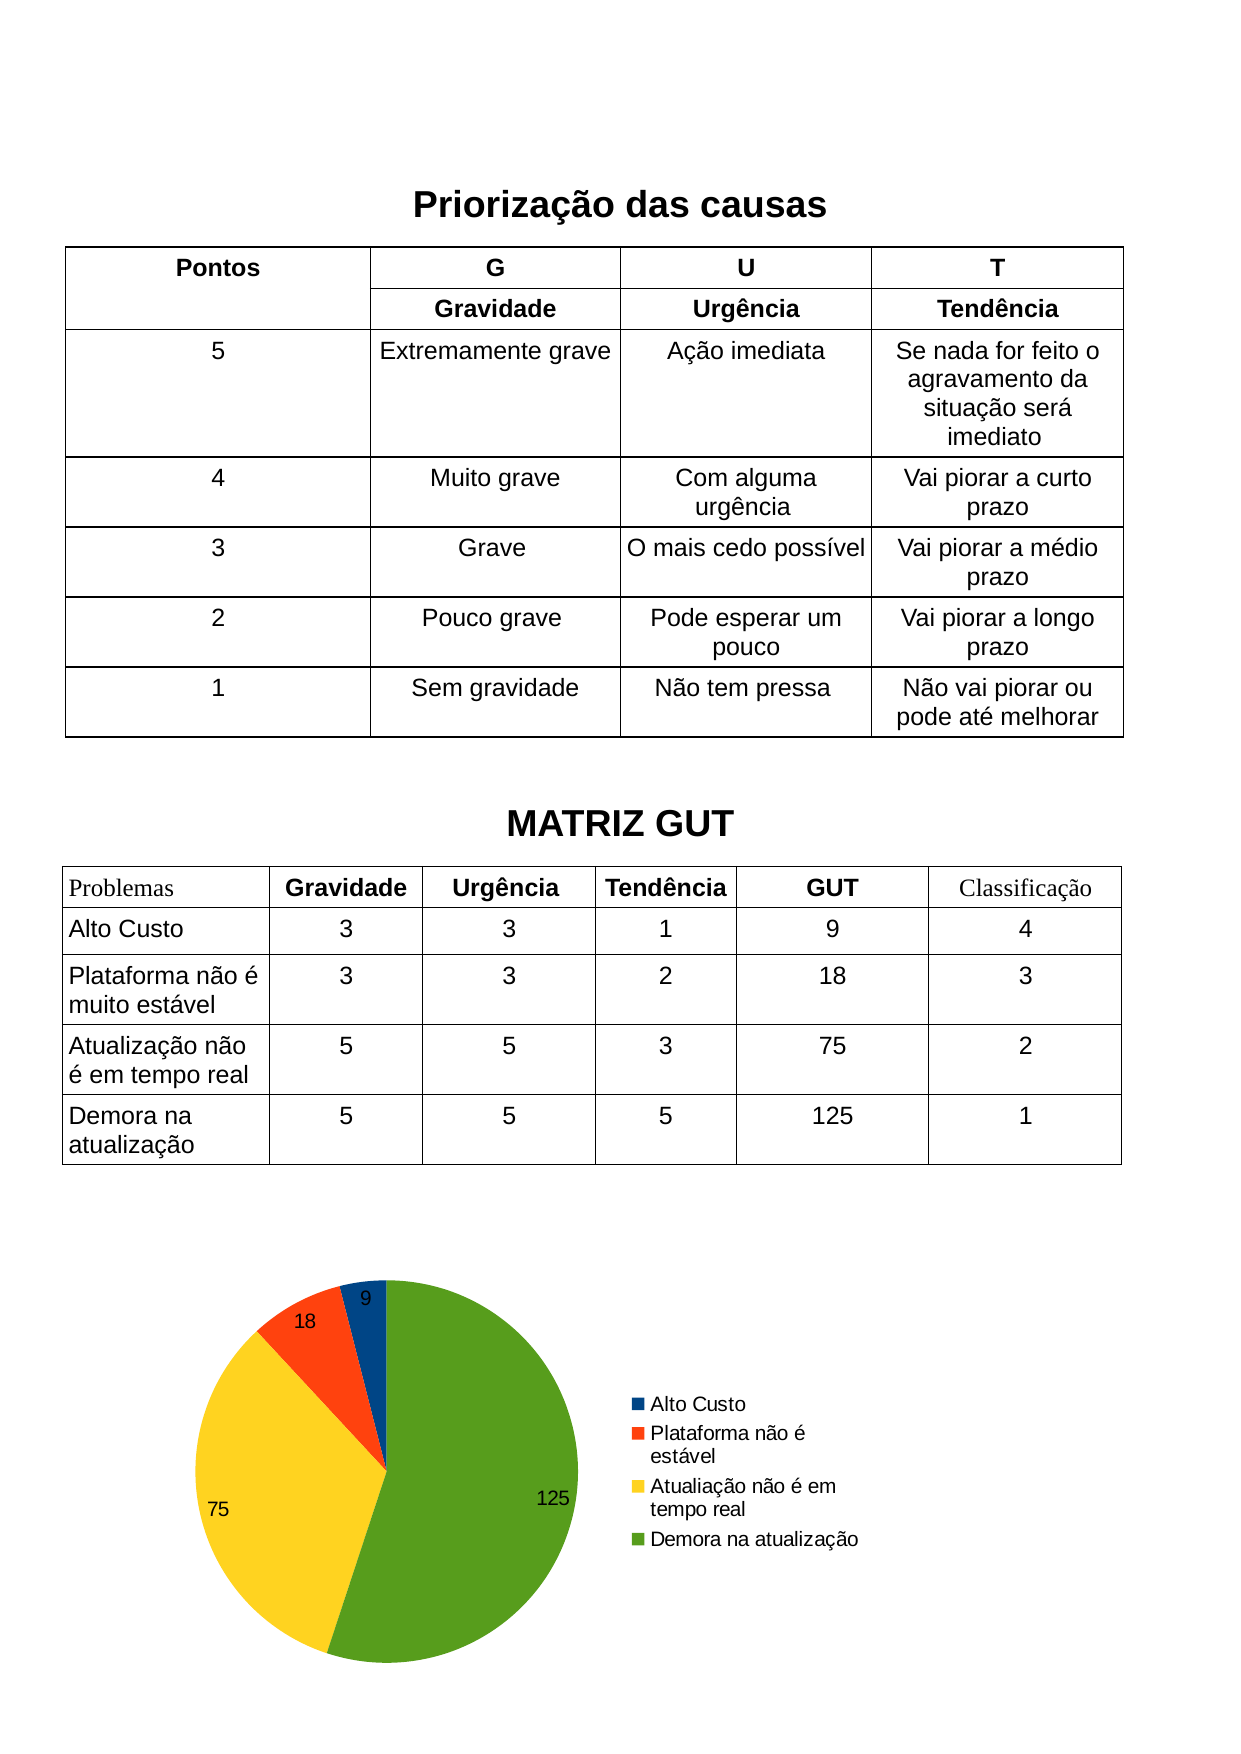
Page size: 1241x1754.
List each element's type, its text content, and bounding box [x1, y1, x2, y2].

table_cell 1 [929, 1095, 1121, 1164]
table_cell 3 [66, 528, 370, 596]
table_cell 3 [596, 1025, 736, 1094]
table_cell Tendência [872, 289, 1123, 329]
table_cell Atualização não é em tempo real [63, 1025, 269, 1094]
table_cell 18 [737, 955, 928, 1024]
table_cell Demora na atualização [63, 1095, 269, 1164]
table_cell Não vai piorar ou pode até melhorar [872, 668, 1123, 736]
table_cell Muito grave [371, 458, 620, 526]
table_cell 3 [270, 955, 422, 1024]
table_header G [371, 248, 620, 288]
table_cell 4 [929, 908, 1121, 954]
table_cell Não tem pressa [621, 668, 871, 736]
table_cell Vai piorar a curto prazo [872, 458, 1123, 526]
table_cell Urgência [621, 289, 871, 329]
table_header Gravidade [270, 867, 422, 907]
table_cell Se nada for feito o agravamento da situação será imediato [872, 330, 1123, 456]
table_header T [872, 248, 1123, 288]
table_cell 3 [270, 908, 422, 954]
table_cell 3 [929, 955, 1121, 1024]
table_cell O mais cedo possível [621, 528, 871, 596]
table_cell 1 [596, 908, 736, 954]
table_cell 2 [929, 1025, 1121, 1094]
table_header Tendência [596, 867, 736, 907]
table_header Classificação [929, 867, 1121, 907]
table_cell 5 [596, 1095, 736, 1164]
table_cell 2 [66, 598, 370, 666]
table_cell Vai piorar a longo prazo [872, 598, 1123, 666]
table_cell Vai piorar a médio prazo [872, 528, 1123, 596]
table_header GUT [737, 867, 928, 907]
table_cell 5 [270, 1025, 422, 1094]
table_cell 9 [737, 908, 928, 954]
table_cell 5 [423, 1095, 595, 1164]
table_cell 2 [596, 955, 736, 1024]
table_header Problemas [63, 867, 269, 907]
table_header Urgência [423, 867, 595, 907]
text Priorização das causas [118, 182, 1122, 225]
table_cell Grave [371, 528, 620, 596]
table_cell 75 [737, 1025, 928, 1094]
table_cell Pouco grave [371, 598, 620, 666]
table_cell 5 [270, 1095, 422, 1164]
table_cell 5 [66, 330, 370, 456]
text MATRIZ GUT [118, 802, 1122, 845]
table_header U [621, 248, 871, 288]
table_cell 1 [66, 668, 370, 736]
table_cell Sem gravidade [371, 668, 620, 736]
table_cell Pode esperar um pouco [621, 598, 871, 666]
table_cell Gravidade [371, 289, 620, 329]
table_cell Plataforma não é muito estável [63, 955, 269, 1024]
table_cell 125 [737, 1095, 928, 1164]
table_cell Com alguma urgência [621, 458, 871, 526]
table_cell Extremamente grave [371, 330, 620, 456]
table_header Pontos [66, 248, 370, 329]
table_cell Alto Custo [63, 908, 269, 954]
table_cell 4 [66, 458, 370, 526]
table_cell 3 [423, 955, 595, 1024]
table_cell 3 [423, 908, 595, 954]
table_cell Ação imediata [621, 330, 871, 456]
table_cell 5 [423, 1025, 595, 1094]
